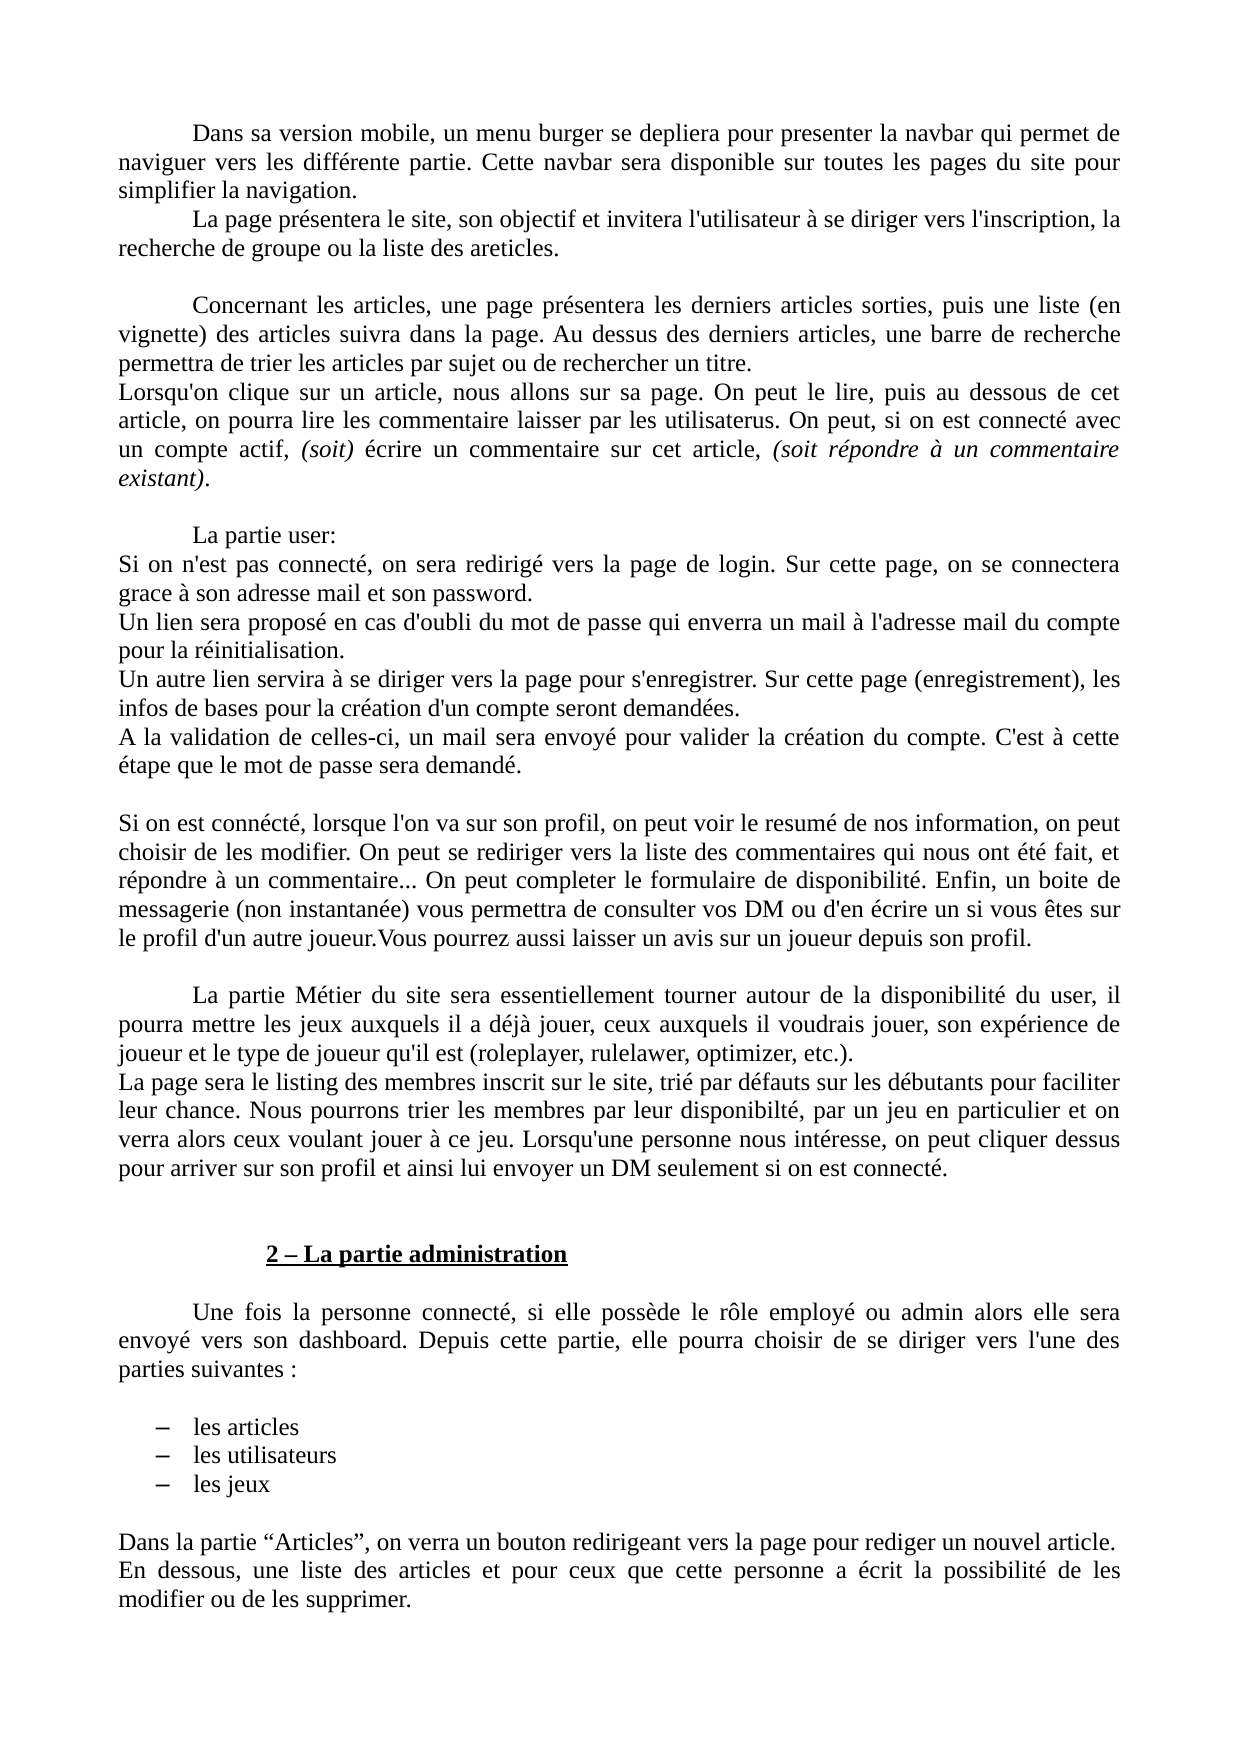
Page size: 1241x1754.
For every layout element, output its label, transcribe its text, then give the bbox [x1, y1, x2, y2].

text Dans la partie “Articles”, on verra un bouton redirigeant vers la page pour rediger un nouvel article. [118, 1527, 1122, 1556]
text Concernant les articles, une page présentera les derniers articles sorties, puis une liste (en vignette) des articles suivra dans la page. Au dessus des derniers articles, une barre de recherche permettra de trier les articles par sujet ou de rechercher un titre. [118, 291, 1122, 377]
text A la validation de celles-ci, un mail sera envoyé pour valider la création du compte. C'est à cette étape que le mot de passe sera demandé. [118, 722, 1122, 779]
text La partie Métier du site sera essentiellement tourner autour de la disponibilité du user, il pourra mettre les jeux auxquels il a déjà jouer, ceux auxquels il voudrais jouer, son expérience de joueur et le type de joueur qu'il est (roleplayer, rulelawer, optimizer, etc.). [118, 981, 1122, 1067]
text Si on est connécté, lorsque l'on va sur son profil, on peut voir le resumé de nos information, on peut choisir de les modifier. On peut se rediriger vers la liste des commentaires qui nous ont été fait, et répondre à un commentaire... On peut completer le formulaire de disponibilité. Enfin, un boite de messagerie (non instantanée) vous permettra de consulter vos DM ou d'en écrire un si vous êtes sur le profil d'un autre joueur.Vous pourrez aussi laisser un avis sur un joueur depuis son profil. [118, 808, 1122, 952]
list les utilisateurs [156, 1441, 1122, 1469]
text La page présentera le site, son objectif et invitera l'utilisateur à se diriger vers l'inscription, la recherche de groupe ou la liste des areticles. [118, 204, 1122, 262]
text Une fois la personne connecté, si elle possède le rôle employé ou admin alors elle sera envoyé vers son dashboard. Depuis cette partie, elle pourra choisir de se diriger vers l'une des parties suivantes : [118, 1297, 1122, 1383]
list les jeux [156, 1469, 1122, 1498]
text La partie user: [118, 521, 1122, 549]
text Si on n'est pas connecté, on sera redirigé vers la page de login. Sur cette page, on se connectera grace à son adresse mail et son password. [118, 549, 1122, 607]
text Lorsqu'on clique sur un article, nous allons sur sa page. On peut le lire, puis au dessous de cet article, on pourra lire les commentaire laisser par les utilisaterus. On peut, si on est connecté avec un compte actif, (soit) écrire un commentaire sur cet article, (soit répondre à un commentaire existant). [118, 377, 1122, 492]
text Dans sa version mobile, un menu burger se depliera pour presenter la navbar qui permet de naviguer vers les différente partie. Cette navbar sera disponible sur toutes les pages du site pour simplifier la navigation. [118, 118, 1122, 204]
text En dessous, une liste des articles et pour ceux que cette personne a écrit la possibilité de les modifier ou de les supprimer. [118, 1556, 1122, 1613]
list les articles [156, 1412, 1122, 1441]
text La page sera le listing des membres inscrit sur le site, trié par défauts sur les débutants pour faciliter leur chance. Nous pourrons trier les membres par leur disponibilté, par un jeu en particulier et on verra alors ceux voulant jouer à ce jeu. Lorsqu'une personne nous intéresse, on peut cliquer dessus pour arriver sur son profil et ainsi lui envoyer un DM seulement si on est connecté. [118, 1067, 1122, 1182]
text 2 – La partie administration [118, 1239, 1122, 1268]
text Un lien sera proposé en cas d'oubli du mot de passe qui enverra un mail à l'adresse mail du compte pour la réinitialisation. [118, 607, 1122, 664]
text Un autre lien servira à se diriger vers la page pour s'enregistrer. Sur cette page (enregistrement), les infos de bases pour la création d'un compte seront demandées. [118, 664, 1122, 722]
